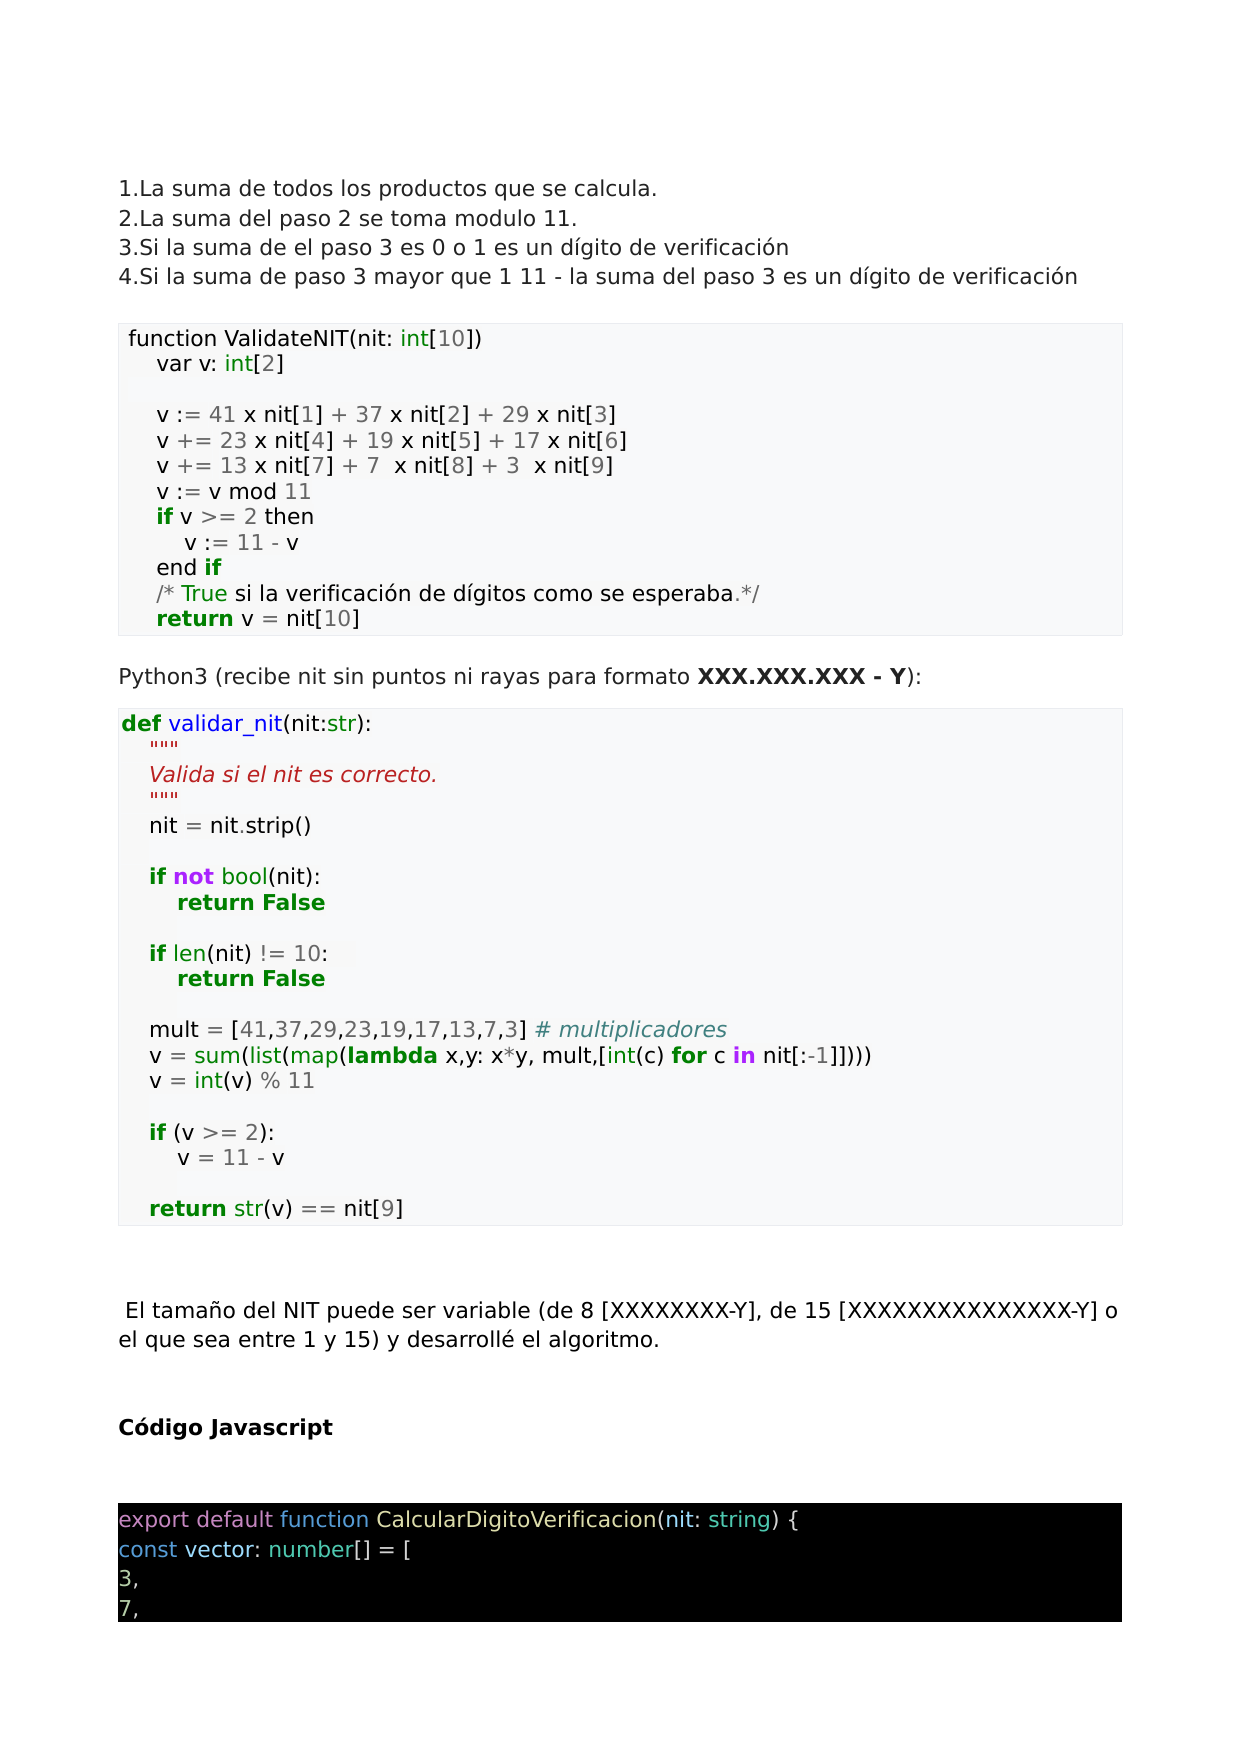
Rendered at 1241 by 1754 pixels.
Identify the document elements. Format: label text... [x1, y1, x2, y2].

text export default function CalcularDigitoVerificacion(nit: string) { [118, 1503, 1122, 1532]
text end if [119, 552, 1122, 578]
list La suma del paso 2 se toma modulo 11. [118, 206, 1122, 231]
text Python3 (recibe nit sin puntos ni rayas para formato XXX.XXX.XXX - Y): [118, 664, 1122, 690]
text v := 11 - v [119, 527, 1122, 552]
text return v = nit[10] [119, 603, 1122, 635]
text v = int(v) % 11 [119, 1066, 1122, 1091]
text const vector: number[] = [ [118, 1532, 1122, 1562]
text return False [119, 887, 1122, 912]
text v := 41 x nit[1] + 37 x nit[2] + 29 x nit[3] [119, 399, 1122, 425]
text El tamaño del NIT puede ser variable (de 8 [XXXXXXXX-Y], de 15 [XXXXXXXXXXXXXXX-Y] o el que sea entre 1 y 15) y desarrollé el algoritmo. [118, 1298, 1122, 1353]
text return False [119, 963, 1122, 989]
text v += 13 x nit[7] + 7 x nit[8] + 3 x nit[9] [119, 450, 1122, 476]
text if (v >= 2): [119, 1117, 1122, 1142]
text v = sum(list(map(lambda x,y: x*y, mult,[int(c) for c in nit[:-1]]))) [119, 1040, 1122, 1066]
text 3, [118, 1562, 1122, 1592]
list Si la suma de el paso 3 es 0 o 1 es un dígito de verificación [118, 235, 1122, 260]
text function ValidateNIT(nit: int[10]) [119, 324, 1122, 348]
list La suma de todos los productos que se calcula. [118, 176, 1122, 202]
text nit = nit.strip() [119, 810, 1122, 836]
text Código Javascript [118, 1415, 1122, 1441]
text def validar_nit(nit:str): [119, 709, 1122, 734]
text """ [119, 734, 1122, 759]
text v = 11 - v [119, 1142, 1122, 1168]
text v := v mod 11 [119, 476, 1122, 501]
text if not bool(nit): [119, 861, 1122, 887]
text v += 23 x nit[4] + 19 x nit[5] + 17 x nit[6] [119, 425, 1122, 450]
text if len(nit) != 10: [119, 938, 1122, 963]
text return str(v) == nit[9] [119, 1193, 1122, 1225]
text """ [119, 785, 1122, 810]
text /* True si la verificación de dígitos como se esperaba.*/ [119, 578, 1122, 603]
text var v: int[2] [119, 348, 1122, 374]
list Si la suma de paso 3 mayor que 1 11 - la suma del paso 3 es un dígito de verificación [118, 264, 1122, 290]
text 7, [118, 1592, 1122, 1622]
text mult = [41,37,29,23,19,17,13,7,3] # multiplicadores [119, 1014, 1122, 1040]
text if v >= 2 then [119, 501, 1122, 527]
text Valida si el nit es correcto. [119, 759, 1122, 785]
